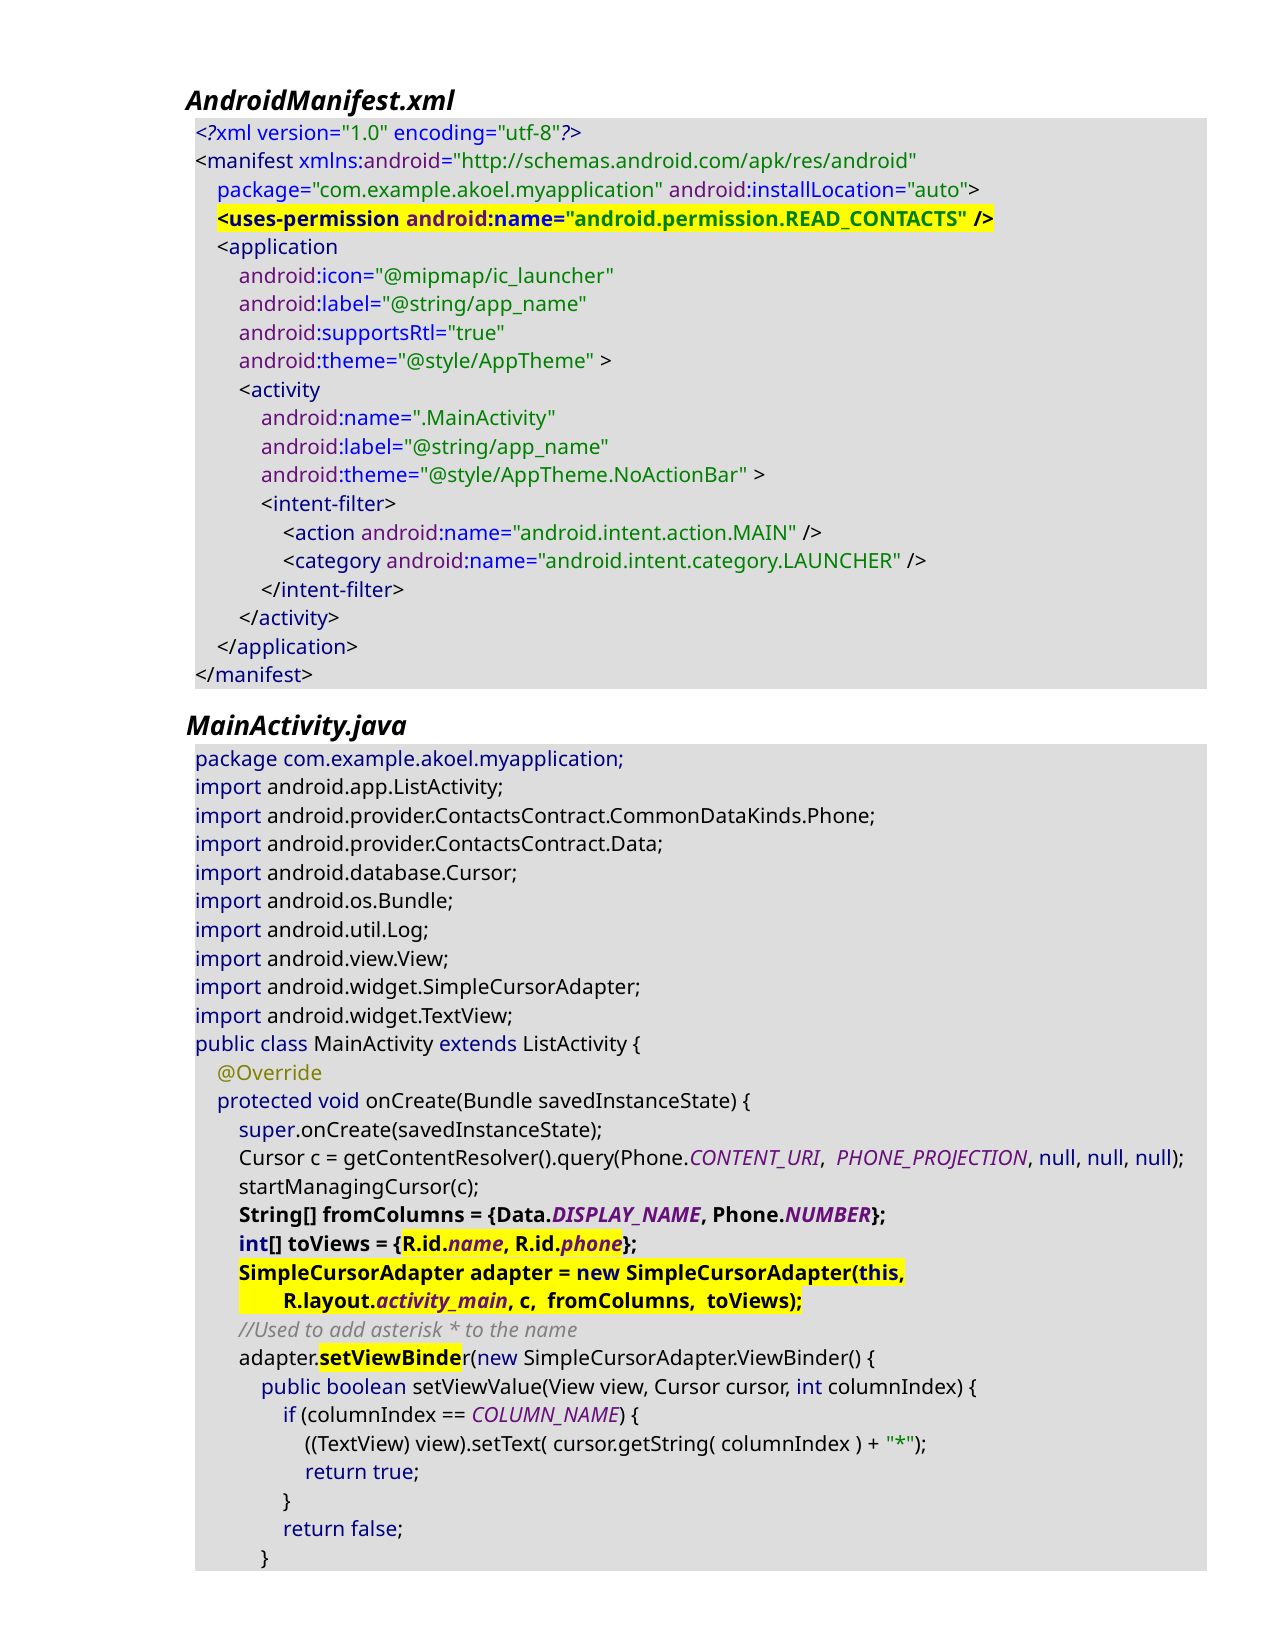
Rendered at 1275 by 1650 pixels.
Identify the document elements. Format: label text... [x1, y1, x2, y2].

text import android.view.View; [195, 943, 1207, 972]
text import android.provider.ContactsContract.Data; [195, 829, 1207, 858]
text android:label="@string/app_name" [195, 432, 1207, 460]
text import android.util.Log; [195, 915, 1207, 943]
text import android.provider.ContactsContract.CommonDataKinds.Phone; [195, 801, 1207, 829]
text <application [195, 232, 1207, 261]
text } [195, 1543, 1207, 1571]
text int[] toViews = {R.id.name, R.id.phone}; [195, 1229, 1207, 1257]
text @Override [195, 1058, 1207, 1086]
text if (columnIndex == COLUMN_NAME) { [195, 1400, 1207, 1429]
text import android.app.ListActivity; [195, 772, 1207, 801]
text import android.database.Cursor; [195, 858, 1207, 886]
text startManagingCursor(c); [195, 1172, 1207, 1200]
text adapter.setViewBinder(new SimpleCursorAdapter.ViewBinder() { [195, 1343, 1207, 1372]
text return false; [195, 1514, 1207, 1543]
text String[] fromColumns = {Data.DISPLAY_NAME, Phone.NUMBER}; [195, 1200, 1207, 1229]
text Cursor c = getContentResolver().query(Phone.CONTENT_URI, PHONE_PROJECTION, null, null, null); [195, 1143, 1207, 1172]
title AndroidManifest.xml [186, 81, 1207, 118]
text package="com.example.akoel.myapplication" android:installLocation="auto"> [195, 175, 1207, 203]
text ((TextView) view).setText( cursor.getString( columnIndex ) + "*"); [195, 1429, 1207, 1457]
text public class MainActivity extends ListActivity { [195, 1029, 1207, 1058]
text <manifest xmlns:android="http://schemas.android.com/apk/res/android" [195, 146, 1207, 175]
text import android.widget.SimpleCursorAdapter; [195, 972, 1207, 1001]
text <activity [195, 375, 1207, 403]
text import android.os.Bundle; [195, 886, 1207, 915]
text </application> [195, 632, 1207, 660]
text <intent-filter> [195, 489, 1207, 517]
text android:name=".MainActivity" [195, 403, 1207, 432]
text <category android:name="android.intent.category.LAUNCHER" /> [195, 546, 1207, 574]
text android:label="@string/app_name" [195, 289, 1207, 318]
text android:supportsRtl="true" [195, 318, 1207, 346]
text android:icon="@mipmap/ic_launcher" [195, 261, 1207, 289]
text </activity> [195, 603, 1207, 632]
text android:theme="@style/AppTheme" > [195, 346, 1207, 375]
text SimpleCursorAdapter adapter = new SimpleCursorAdapter(this, [195, 1257, 1207, 1286]
text import android.widget.TextView; [195, 1001, 1207, 1029]
text <?xml version="1.0" encoding="utf-8"?> [195, 118, 1207, 146]
text package com.example.akoel.myapplication; [195, 744, 1207, 772]
text R.layout.activity_main, c, fromColumns, toViews); [195, 1286, 1207, 1314]
text protected void onCreate(Bundle savedInstanceState) { [195, 1086, 1207, 1115]
title MainActivity.java [186, 707, 1207, 744]
text android:theme="@style/AppTheme.NoActionBar" > [195, 460, 1207, 489]
text } [195, 1486, 1207, 1514]
text super.onCreate(savedInstanceState); [195, 1115, 1207, 1143]
text <uses-permission android:name="android.permission.READ_CONTACTS" /> [195, 203, 1207, 232]
text public boolean setViewValue(View view, Cursor cursor, int columnIndex) { [195, 1372, 1207, 1400]
text </manifest> [195, 660, 1207, 689]
text <action android:name="android.intent.action.MAIN" /> [195, 517, 1207, 546]
text </intent-filter> [195, 574, 1207, 603]
text return true; [195, 1457, 1207, 1486]
text //Used to add asterisk * to the name [195, 1314, 1207, 1343]
